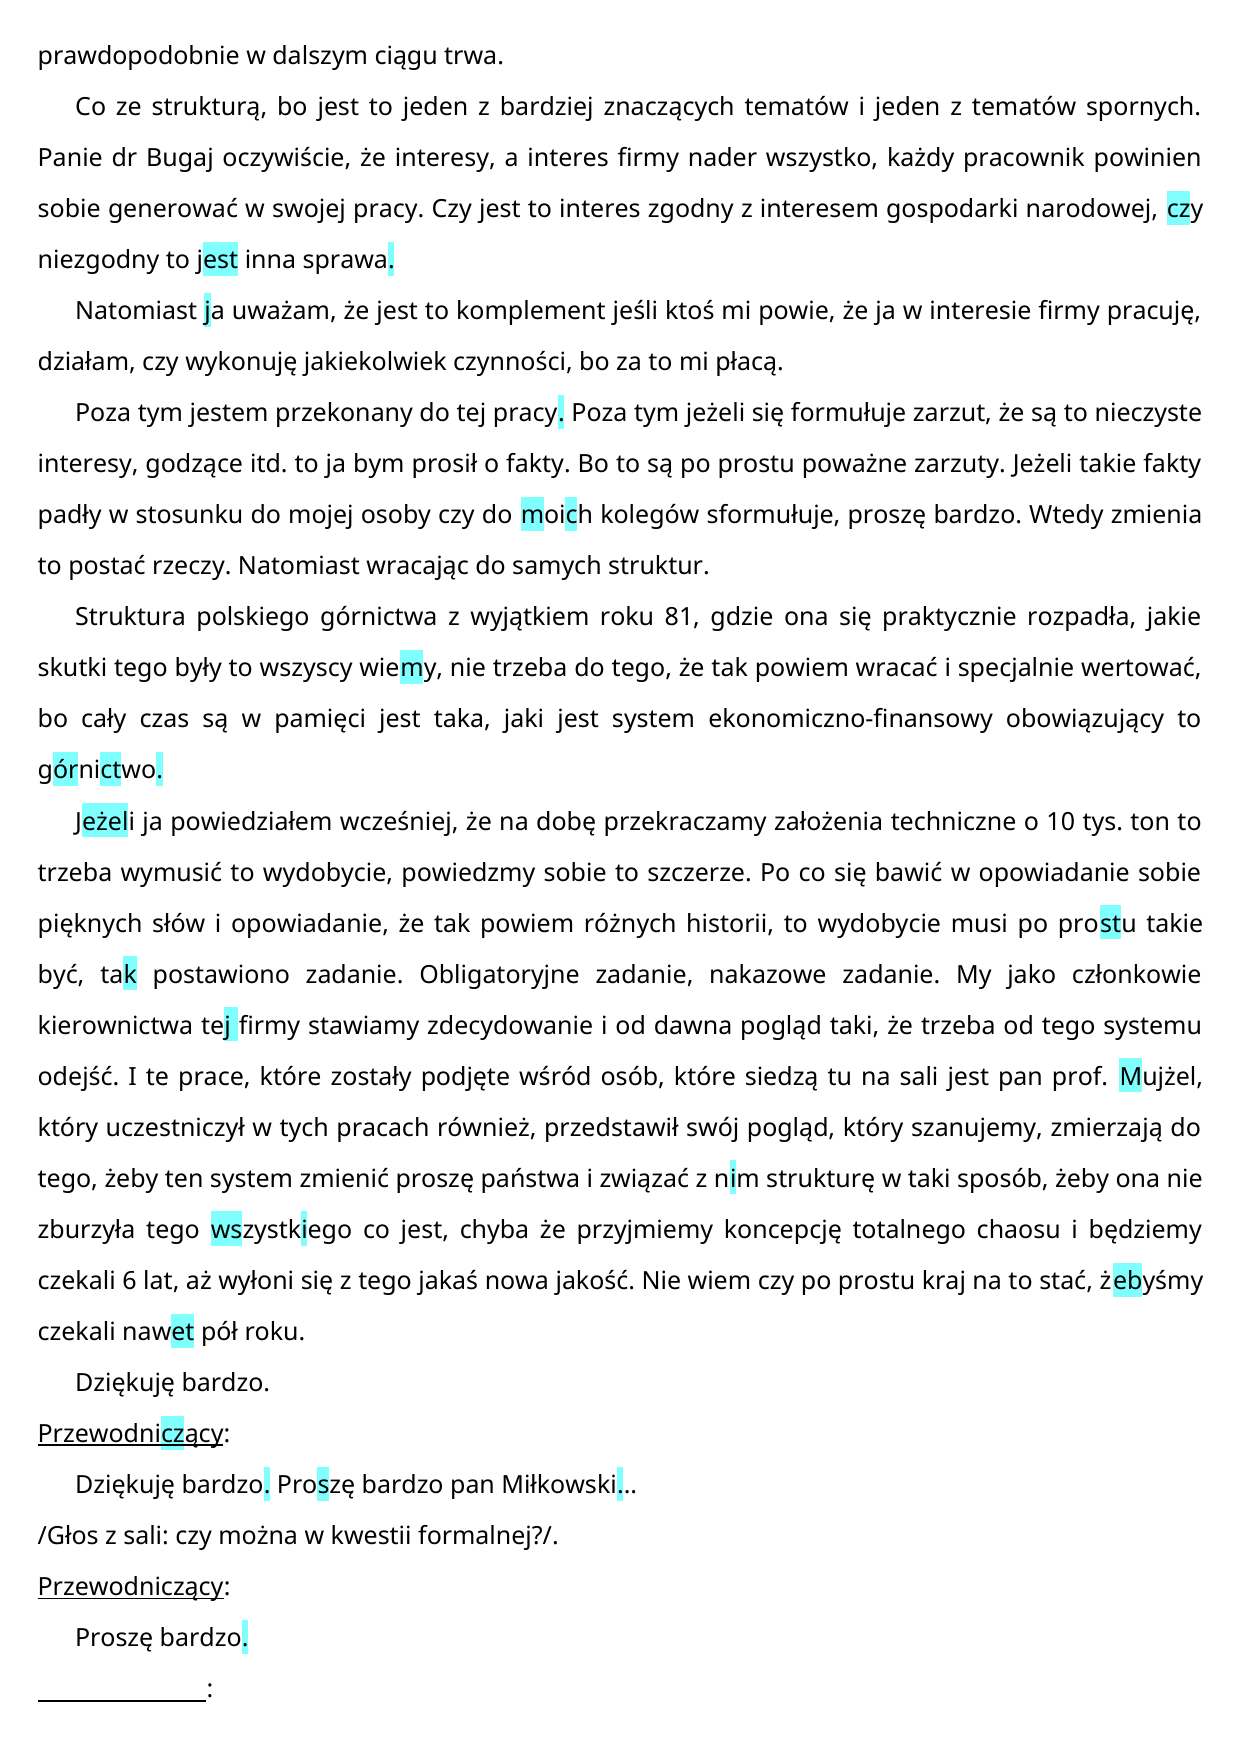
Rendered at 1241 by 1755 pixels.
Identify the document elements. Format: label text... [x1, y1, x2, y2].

text Co ze strukturą, bo jest to jeden z bardziej znaczących tematów i jeden z tematów spornych. Panie dr Bugaj oczywiście, że interesy, a interes firmy nader wszystko, każdy pracownik powinien sobie generować w swojej pracy. Czy jest to interes zgodny z interesem gospodarki narodowej, czy niezgodny to jest inna sprawa. [37, 88, 1203, 276]
text prawdopodobnie w dalszym ciągu trwa. [37, 37, 1203, 72]
text Przewodniczący: [37, 1416, 1203, 1450]
text /Głos z sali: czy można w kwestii formalnej?/. [37, 1518, 1203, 1552]
text Proszę bardzo. [37, 1620, 1203, 1654]
text Przewodniczący: [37, 1569, 1203, 1603]
text Dziękuję bardzo. Proszę bardzo pan Miłkowski... [37, 1467, 1203, 1501]
text Poza tym jestem przekonany do tej pracy. Poza tym jeżeli się formułuje zarzut, że są to nieczyste interesy, godzące itd. to ja bym prosił o fakty. Bo to są po prostu poważne zarzuty. Jeżeli takie fakty padły w stosunku do mojej osoby czy do moich kolegów sformułuje, proszę bardzo. Wtedy zmienia to postać rzeczy. Natomiast wracając do samych struktur. [37, 395, 1203, 582]
text : [37, 1671, 1203, 1705]
text Dziękuję bardzo. [37, 1364, 1203, 1399]
text Struktura polskiego górnictwa z wyjątkiem roku 81, gdzie ona się praktycznie rozpadła, jakie skutki tego były to wszyscy wiemy, nie trzeba do tego, że tak powiem wracać i specjalnie wertować, bo cały czas są w pamięci jest taka, jaki jest system ekonomiczno-finansowy obowiązujący to górnictwo. [37, 599, 1203, 786]
text Jeżeli ja powiedziałem wcześniej, że na dobę przekraczamy założenia techniczne o 10 tys. ton to trzeba wymusić to wydobycie, powiedzmy sobie to szczerze. Po co się bawić w opowiadanie sobie pięknych słów i opowiadanie, że tak powiem różnych historii, to wydobycie musi po prostu takie być, tak postawiono zadanie. Obligatoryjne zadanie, nakazowe zadanie. My jako członkowie kierownictwa tej firmy stawiamy zdecydowanie i od dawna pogląd taki, że trzeba od tego systemu odejść. I te prace, które zostały podjęte wśród osób, które siedzą tu na sali jest pan prof. Mujżel, który uczestniczył w tych pracach również, przedstawił swój pogląd, który szanujemy, zmierzają do tego, żeby ten system zmienić proszę państwa i związać z nim strukturę w taki sposób, żeby ona nie zburzyła tego wszystkiego co jest, chyba że przyjmiemy koncepcję totalnego chaosu i będziemy czekali 6 lat, aż wyłoni się z tego jakaś nowa jakość. Nie wiem czy po prostu kraj na to stać, żebyśmy czekali nawet pół roku. [37, 803, 1203, 1348]
text Natomiast ja uważam, że jest to komplement jeśli ktoś mi powie, że ja w interesie firmy pracuję, działam, czy wykonuję jakiekolwiek czynności, bo za to mi płacą. [37, 293, 1203, 378]
